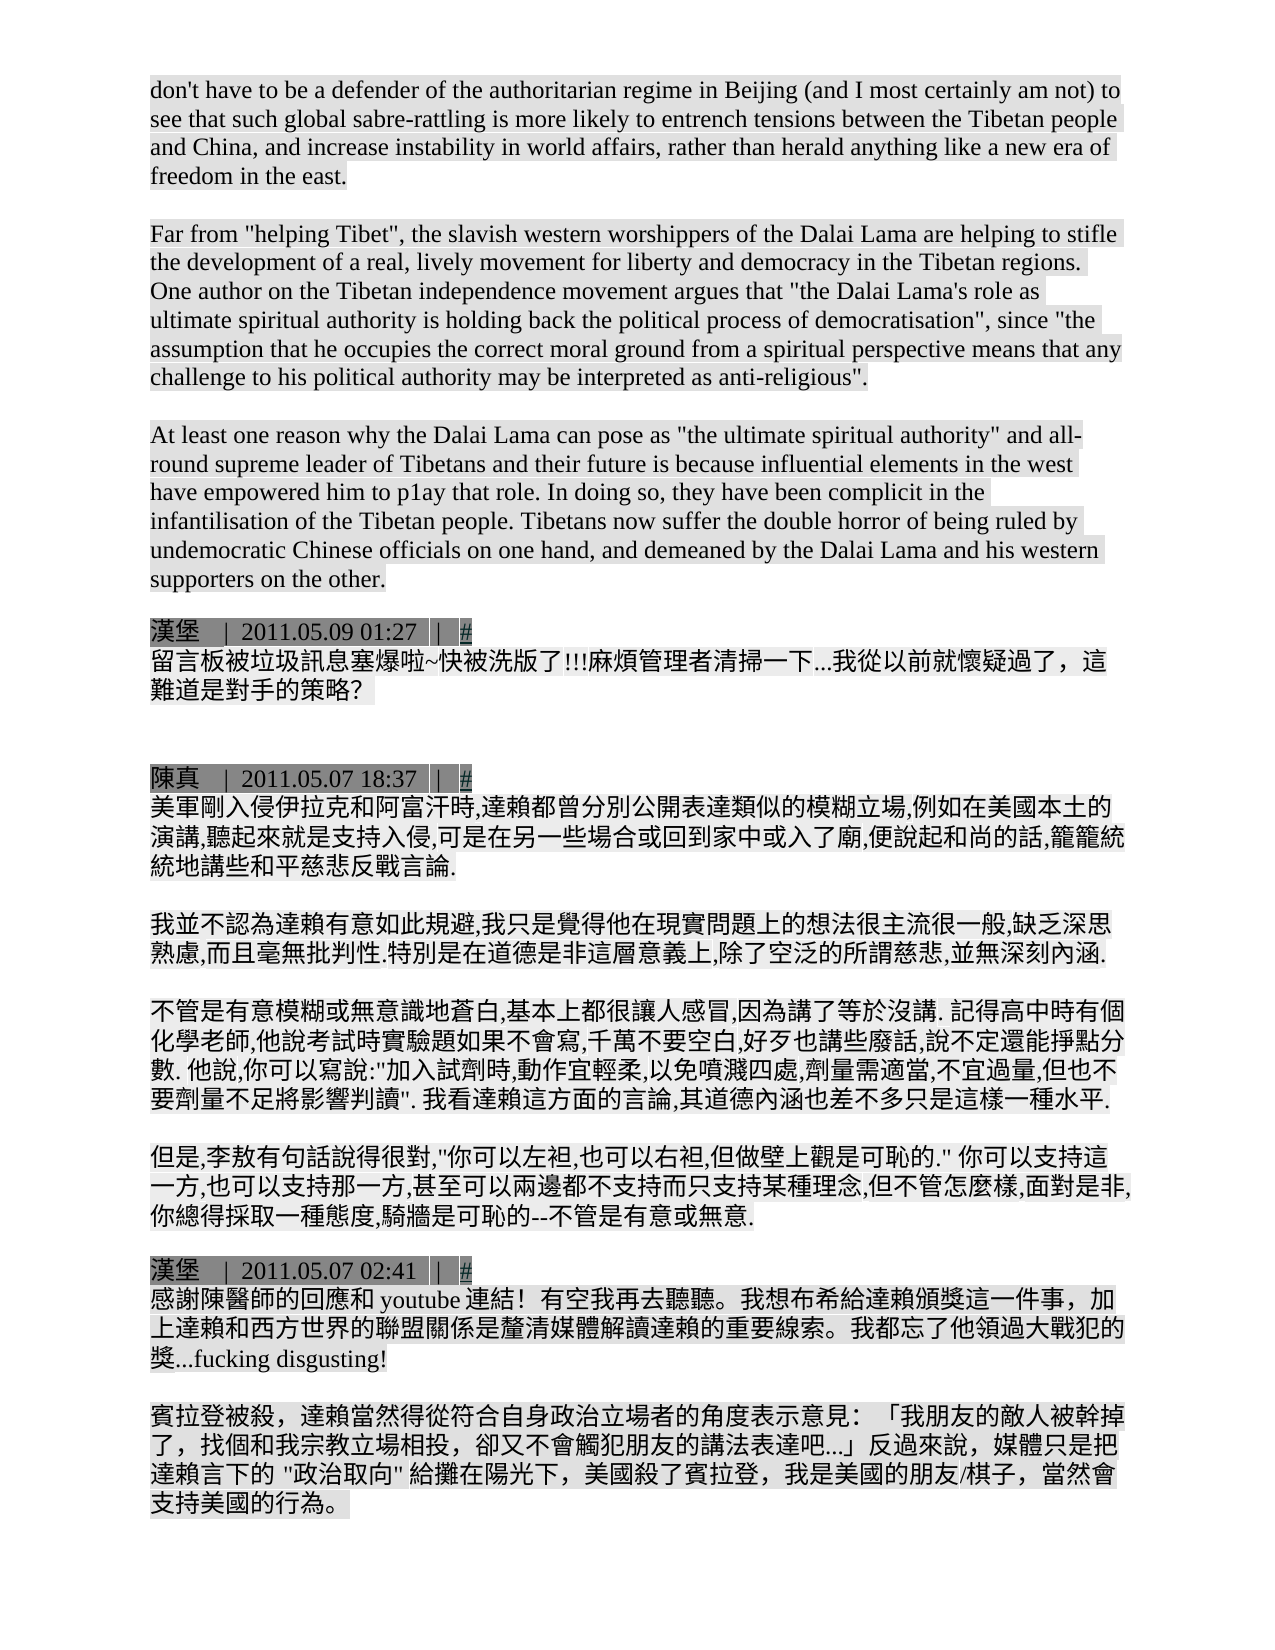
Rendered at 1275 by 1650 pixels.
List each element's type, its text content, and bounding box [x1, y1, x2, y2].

text 留言板被垃圾訊息塞爆啦~快被洗版了!!!麻煩管理者清掃一下...我從以前就懷疑過了，這難道是對手的策略？ [150, 647, 1125, 705]
text 美軍剛入侵伊拉克和阿富汗時,達賴都曾分別公開表達類似的模糊立場,例如在美國本土的演講,聽起來就是支持入侵,可是在另一些場合或回到家中或入了廟,便說起和尚的話,籠籠統統地講些和平慈悲反戰言論. 我並不認為達賴有意如此規避,我只是覺得他在現實問題上的想法很主流很一般,缺乏深思熟慮,而且毫無批判性.特別是在道德是非這層意義上,除了空泛的所謂慈悲,並無深刻內涵. 不管是有意模糊或無意識地蒼白,基本上都很讓人感冒,因為講了等於沒講. 記得高中時有個化學老師,他說考試時實驗題如果不會寫,千萬不要空白,好歹也講些廢話,說不定還能掙點分數. 他說,你可以寫說:"加入試劑時,動作宜輕柔,以免噴濺四處,劑量需適當,不宜過量,但也不要劑量不足將影響判讀". 我看達賴這方面的言論,其道德內涵也差不多只是這樣一種水平. 但是,李敖有句話說得很對,"你可以左袒,也可以右袒,但做壁上觀是可恥的." 你可以支持這一方,也可以支持那一方,甚至可以兩邊都不支持而只支持某種理念,但不管怎麼樣,面對是非,你總得採取一種態度,騎牆是可恥的--不管是有意或無意. [150, 793, 1125, 1231]
text (續) 我們不該根據某人的某些言語來判斷其思維,因為語言無法賦予自身任何意義;重要的不是話語,而是話語跟說話者之間的關係. 光是話語本身是無法理解的,就好像我們無法理解一塊木頭上面寫個 "炮" 是什麼東西一樣. 這東西,唯有當它屬於一種棋局時,它才能被理解為一個 "棋子",否則 "炮" 這東西不過就是一塊小木頭,不可能憑空翻山越嶺. 我前兩篇留言對達賴的批評,當然也不是因為他針對賓拉登之事講了一些傻話而來. 我不用聽他說,大約事先就能猜到他會講些什麼. 應該是去年吧,達賴來台灣,我還跑去聆聽教誨,其實我只是想近距離看看 "活佛" 眉宇之間的神色模樣究竟如何.至於他說些什麼,我早已不怎麼在意. 一來是因為對其人其思太過熟悉,二來是因為他這幾年來的一些表現,讓我對他的 "宗教性" 大大打了折扣. 至於打折的原因,並不只是像底下Guardian這篇文章所批評,而是許許多多的事例讓我相信,達賴並沒有忠於其信念. 比方說,老是和美國眉來眼去,不但接受其頒獎,甚至互相標榜一些與事實完全相反的東西,彷彿美國是什麼純潔的白雪公主似的,為了什麼自由人權而奮鬥;對於美國所發動的各項侵略戰爭以及殺害數百萬人性命的各項嚴重違反人道罪行,卻從來沒有一句批評;對於所謂恐怖份子倒是批評一堆,雖然最後都會掛上幾句慈悲憐憫. 底下這文章提到,達賴於1992年應邀充當據說有 "時尚聖經" 之稱的 法國Vogue雜誌的客座編輯. 我不知道一個和尚跟一堆奢華無度的名人明星或有錢大爺拍照搞時髦編時髦雜誌,是不是屬於一種我還無法參透的最新佛法? 至於文章中提到,1950-1974年之間,達賴每年定期接受美國 CIA 情治單位的供養. 此事真相如何,我不知道. 雖屬歷史往事,或有其苦衷不得而知,但連續拿了二十幾年的錢也未免太誇張. 更重要的是,如果那只是一種非常時期互相利用的權宜之計倒也罷了(就好像賓拉登也曾經是美國打擊蘇俄的重要馬前卒),可是,一直到現在2011年5月9日,達賴依然十分樂於充當美國或西方列強攻擊中國的一個工具. 今天,如果他也以同樣的普世價值來批評或甚至對抗美國與西方列強之遠甚於中國的侵害人權行為,那麼,我們不會說他是西方的工具,也不致失去對其言行話語原有的崇高敬意. 陳真 ============== Down with the Dalai Lama Why do western commentators idolise a celebrity monk who hangs out with Sharon Stone and once guest-edited French Vogue? Brendan O'Neill guardian.co.uk, Thursday 29 May 2008 20.00 Has there ever been a political figure more ridiculous than the Dalai Lama? This is the "humble monk" who forswears worldly goods in favour of living a simple life dressed in maroon robes. Yet in 1992 he guest-edited French Vogue, the bible of the decadent high-fashion classes, which is packed with pictures of the half-starved daughters of the aristocracy modelling skirts and shirts that most of us could never afford. He claims to be the current incarnation of the Tulkus line of Buddhist masters, who are "exempt from the wheel of death and rebirth". Yet he's best known for hanging out with clueless western celebs like Richard Gere and Sharon Stone (who is still most famous for showing her vagina on the big screen). Stone once introduced the Dalai Lama at a glittering fundraising ball as "Mr Please, Please, Please Let Me Back Into China!" The Dalai Lama says he wants Tibetan autonomy and political independence. Yet he allows himself to be used as a tool by western powers keen to humiliate China. Between the late 1950s and 1974, he is alleged to have received around $15,000 a month, or $180,000 a year, from the CIA. He has also been, according to the same reporter, "remarkably nepotistic", promoting his brothers and their wives to positions of extraordinary power in his fiefdom-in-exile in Dharamsala, northern India. He poses as the quirky, giggly, modern monk who once auctioned his Land Rover on eBay for $80,000 and has even done an advert for Apple (quite what skinny white computers have got to do with Buddhism is anybody's guess). Yet in truth he is a product of the crushing feudalism of archaic, pre-modern Tibet, where an elite of Buddhist monks treated the masses as serfs and ruthlessly punished them if they stepped out of line. The Dalai Lama demands religious freedom. Yet he persecutes a Buddhist sect that worships a deity called Dorje Shugden. He outlawed praying to Dorje Shugden in 1996, and those who defied his writ were thrown out of their jobs, mocked in the streets and even had their homes smashed up by heavy-handed officials from his government-in-exile. When worshippers complained about their treatment, they were told by representatives of the Dalai Lama that "concepts like democracy and freedom of religion are empty when it comes to the wellbeing of the Dalai Lama". As the Dalai Lama tours Britain, lots of people are asking: why won't Brown receive him at Downing Street? I have a different question: why should Brown, who for all his troubles is still the head of an elected political party, meet with an authoritarian, fame-chasing, Apple-loving monk? The Dalai Lama has effectively been turned into a cartoon good guy. In America and western Europe, where backward anti-modern sentiments are widespread amongst self-loathing sections of the educated and the elite, the Dalai Lama has been embraced as a living, breathing representative of unsullied goodness. Despite the fact that he advertises Apple, guest-edits Vogue and drives a Land Rover, he is held up as evidence that living the simple eastern life is preferable to, in the words of Philip Rawson, westerners' "gradually more pointless pursuit of material satisfactions". Just as earlier generations of disillusioned aristocrats fell in love with a fictional version of Tibet (Shangri-La), so contemporary un-progressives idolise a fictional image of the Dalai Lama. Most strikingly, the Dalai Lama is used as a battering ram by western governments in their culture war with China. The reason he is flattered by world leaders and bankrolled by the CIA is not because these institutions care very much for liberty in Tibet, but rather because they want to ratchet up international pressure on their new competitors in world politics: the Chinese. You don't have to be a defender of the authoritarian regime in Beijing (and I most certainly am not) to see that such global sabre-rattling is more likely to entrench tensions between the Tibetan people and China, and increase instability in world affairs, rather than herald anything like a new era of freedom in the east. Far from "helping Tibet", the slavish western worshippers of the Dalai Lama are helping to stifle the development of a real, lively movement for liberty and democracy in the Tibetan regions. One author on the Tibetan independence movement argues that "the Dalai Lama's role as ultimate spiritual authority is holding back the political process of democratisation", since "the assumption that he occupies the correct moral ground from a spiritual perspective means that any challenge to his political authority may be interpreted as anti-religious". At least one reason why the Dalai Lama can pose as "the ultimate spiritual authority" and all-round supreme leader of Tibetans and their future is because influential elements in the west have empowered him to p1ay that role. In doing so, they have been complicit in the infantilisation of the Tibetan people. Tibetans now suffer the double horror of being ruled by undemocratic Chinese officials on one hand, and demeaned by the Dalai Lama and his western supporters on the other. [150, 75, 1125, 592]
text 陳真 | 2011.05.07 18:37 | # [150, 764, 1125, 793]
text 感謝陳醫師的回應和youtube連結！有空我再去聽聽。我想布希給達賴頒獎這一件事，加上達賴和西方世界的聯盟關係是釐清媒體解讀達賴的重要線索。我都忘了他領過大戰犯的獎...fucking disgusting! 賓拉登被殺，達賴當然得從符合自身政治立場者的角度表示意見：「我朋友的敵人被幹掉了，找個和我宗教立場相投，卻又不會觸犯朋友的講法表達吧...」反過來說，媒體只是把達賴言下的 "政治取向" 給攤在陽光下，美國殺了賓拉登，我是美國的朋友/棋子，當然會支持美國的行為。 [150, 1285, 1125, 1547]
text 漢堡 | 2011.05.07 02:41 | # [150, 1256, 1125, 1285]
text 漢堡 | 2011.05.09 01:27 | # [150, 617, 1125, 647]
